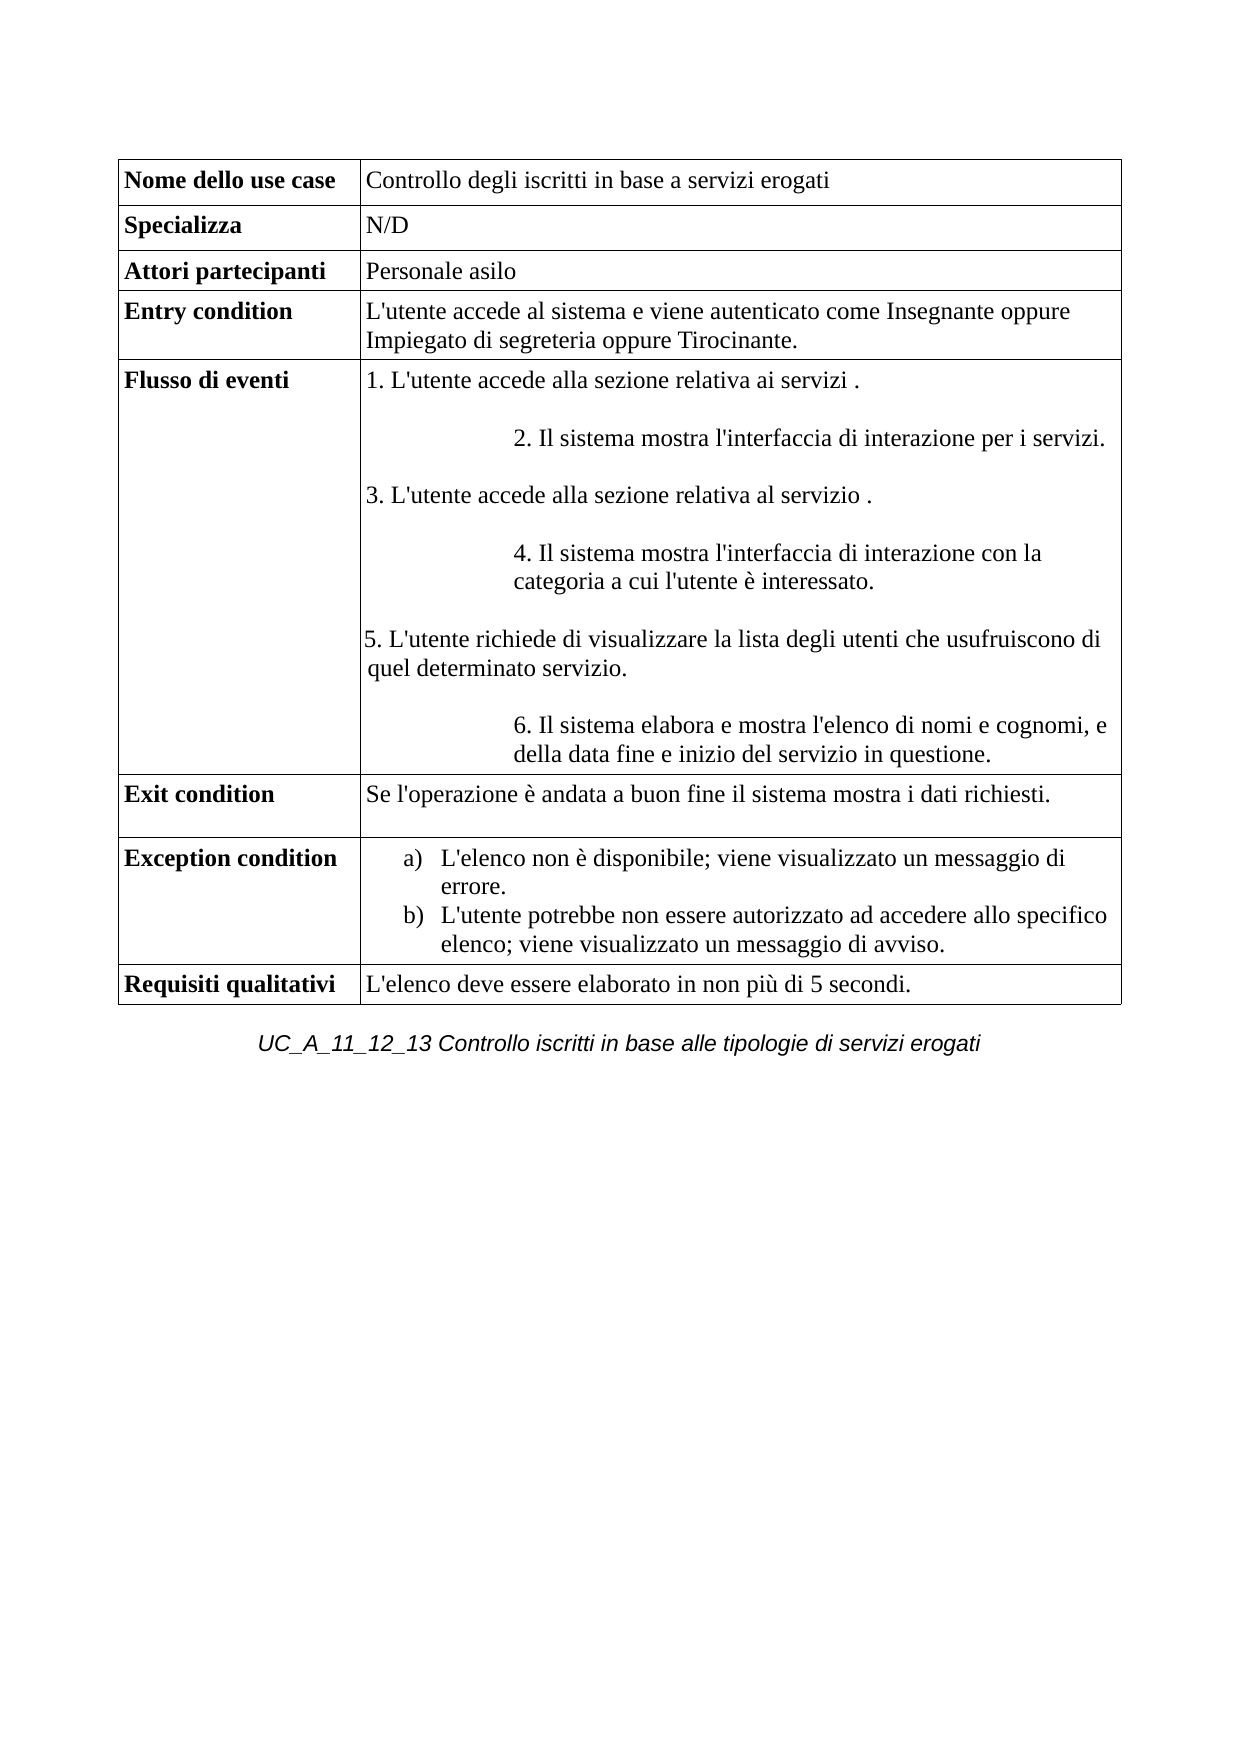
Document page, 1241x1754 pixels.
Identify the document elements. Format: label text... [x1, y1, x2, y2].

table_cell Exception condition [119, 838, 360, 963]
table_cell L'utente accede alla sezione relativa ai servizi . Il sistema mostra l'interfaccia di interazione per i servizi. L'utente accede alla sezione relativa al servizio . Il sistema mostra l'interfaccia di interazione con la categoria a cui l'utente è interessato. L'utente richiede di visualizzare la lista degli utenti che usufruiscono di quel determinato servizio. Il sistema elabora e mostra l'elenco di nomi e cognomi, e della data fine e inizio del servizio in questione. [361, 360, 1121, 773]
table_cell Personale asilo [361, 251, 1121, 290]
table_cell L'elenco deve essere elaborato in non più di 5 secondi. [361, 965, 1121, 1004]
table_cell Se l'operazione è andata a buon fine il sistema mostra i dati richiesti. [361, 775, 1121, 837]
table_cell Entry condition [119, 291, 360, 359]
table_cell N/D [361, 206, 1121, 250]
table_cell Flusso di eventi [119, 360, 360, 773]
table_cell Requisiti qualitativi [119, 965, 360, 1004]
table_cell Attori partecipanti [119, 251, 360, 290]
table_header Nome dello use case [119, 160, 360, 205]
table_cell L'elenco non è disponibile; viene visualizzato un messaggio di errore. L'utente potrebbe non essere autorizzato ad accedere allo specifico elenco; viene visualizzato un messaggio di avviso. [361, 838, 1121, 963]
table_header Controllo degli iscritti in base a servizi erogati [361, 160, 1121, 205]
table_cell L'utente accede al sistema e viene autenticato come Insegnante oppure Impiegato di segreteria oppure Tirocinante. [361, 291, 1121, 359]
text UC_A_11_12_13 Controllo iscritti in base alle tipologie di servizi erogati [118, 1030, 1122, 1057]
table_cell Exit condition [119, 775, 360, 837]
table_cell Specializza [119, 206, 360, 250]
